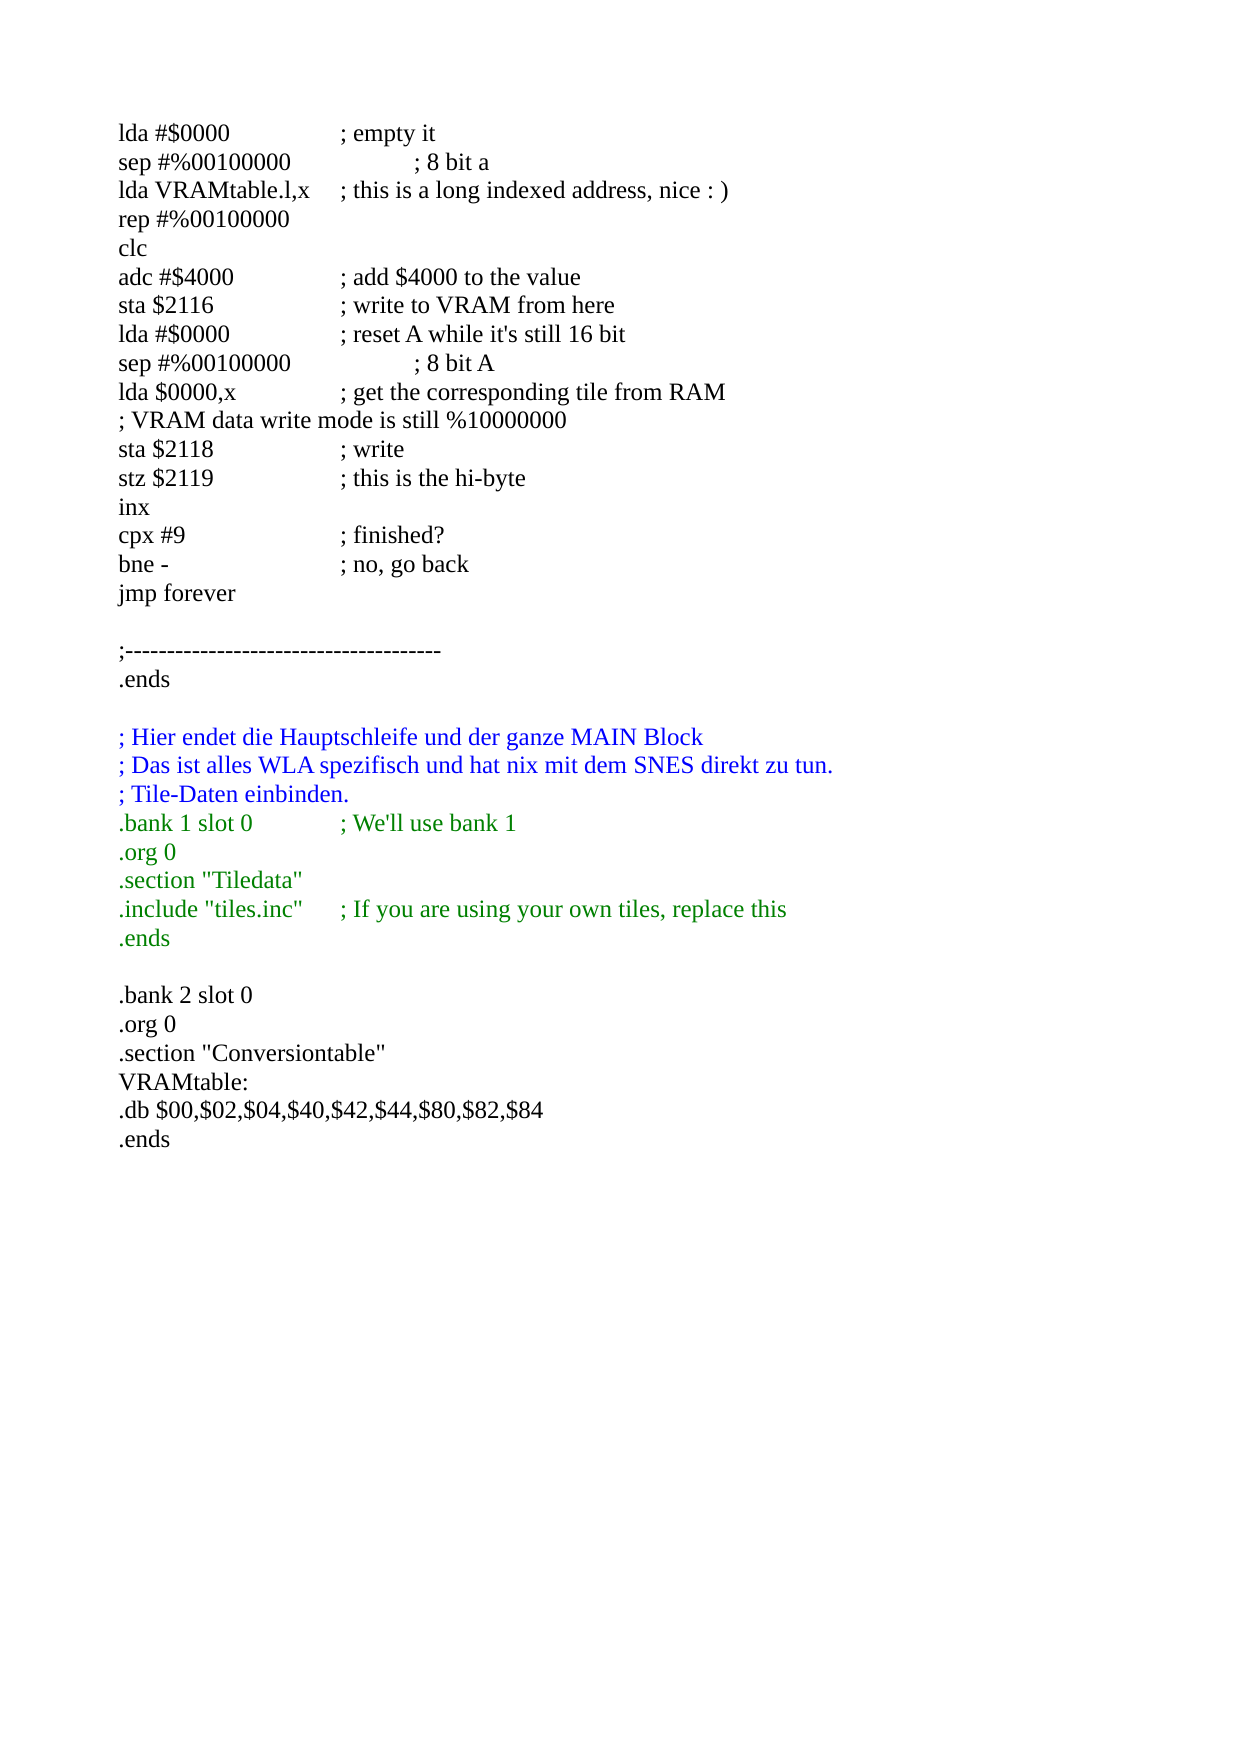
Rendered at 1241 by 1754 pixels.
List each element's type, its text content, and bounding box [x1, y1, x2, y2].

text lda VRAMtable.l,x ; this is a long indexed address, nice : ) [118, 176, 1122, 204]
text .section "Conversiontable" [118, 1038, 1122, 1067]
text .org 0 [118, 837, 1122, 866]
text ;-------------------------------------- [118, 636, 1122, 664]
text .db $00,$02,$04,$40,$42,$44,$80,$82,$84 [118, 1096, 1122, 1124]
text ; Hier endet die Hauptschleife und der ganze MAIN Block [118, 722, 1122, 751]
text lda #$0000 ; reset A while it's still 16 bit [118, 319, 1122, 348]
text lda $0000,x ; get the corresponding tile from RAM [118, 377, 1122, 406]
text .org 0 [118, 1009, 1122, 1038]
text cpx #9 ; finished? [118, 521, 1122, 549]
text jmp forever [118, 578, 1122, 607]
text stz $2119 ; this is the hi-byte [118, 463, 1122, 492]
text sta $2116 ; write to VRAM from here [118, 291, 1122, 319]
text inx [118, 492, 1122, 521]
text ; VRAM data write mode is still %10000000 [118, 406, 1122, 434]
text adc #$4000 ; add $4000 to the value [118, 262, 1122, 291]
text .ends [118, 664, 1122, 693]
text .ends [118, 923, 1122, 952]
text .bank 2 slot 0 [118, 981, 1122, 1009]
text .ends [118, 1124, 1122, 1153]
text VRAMtable: [118, 1067, 1122, 1096]
text ; Das ist alles WLA spezifisch und hat nix mit dem SNES direkt zu tun. [118, 751, 1122, 779]
text lda #$0000 ; empty it [118, 118, 1122, 147]
text bne - ; no, go back [118, 549, 1122, 578]
text sep #%00100000 ; 8 bit A [118, 348, 1122, 377]
text .section "Tiledata" [118, 866, 1122, 894]
text clc [118, 233, 1122, 262]
text ; Tile-Daten einbinden. [118, 779, 1122, 808]
text .bank 1 slot 0 ; We'll use bank 1 [118, 808, 1122, 837]
text sta $2118 ; write [118, 434, 1122, 463]
text .include "tiles.inc" ; If you are using your own tiles, replace this [118, 894, 1122, 923]
text sep #%00100000 ; 8 bit a [118, 147, 1122, 176]
text rep #%00100000 [118, 204, 1122, 233]
